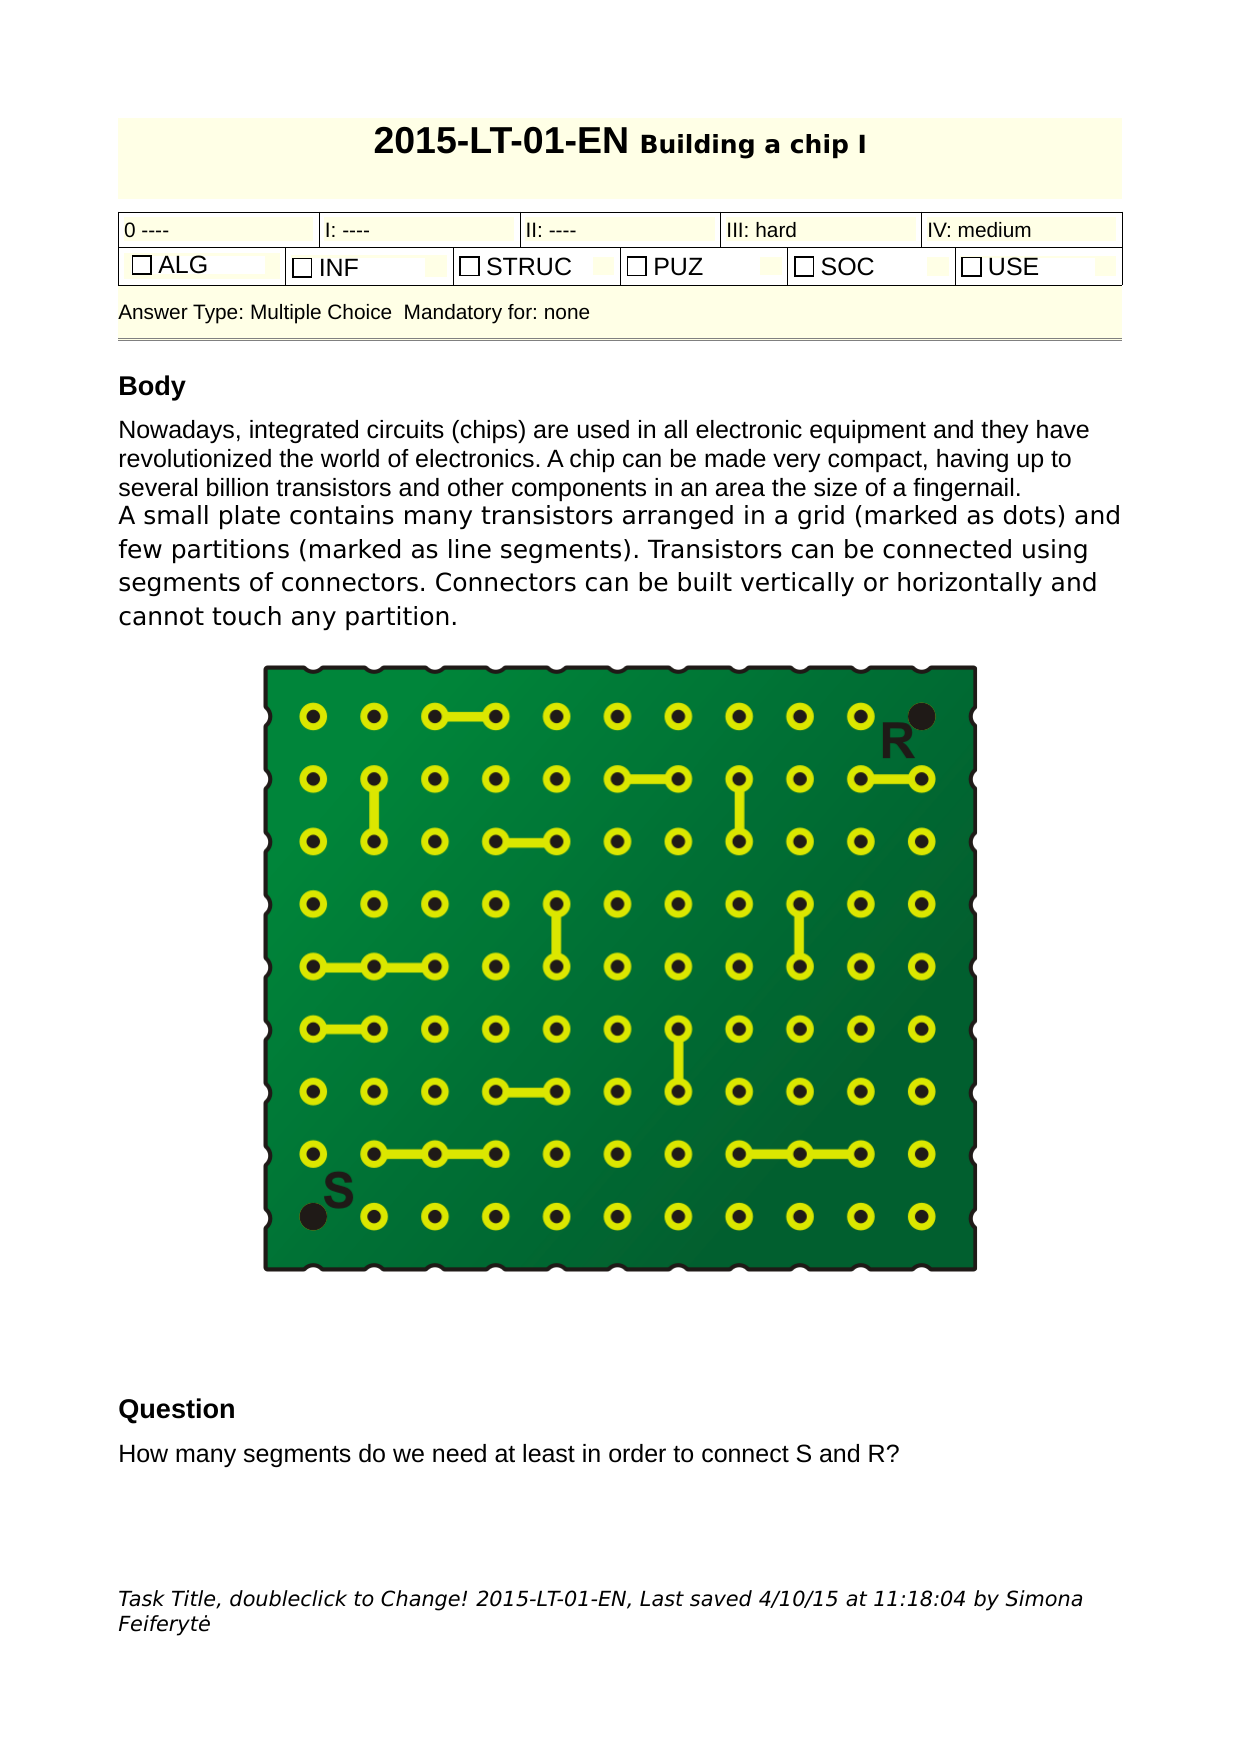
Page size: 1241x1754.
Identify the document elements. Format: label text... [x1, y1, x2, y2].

table_header [788, 248, 955, 285]
text A small plate contains many transistors arranged in a grid (marked as dots) and few partitions (marked as line segments). Transistors can be connected using segments of connectors. Connectors can be built vertically or horizontally and cannot touch any partition. [118, 502, 1122, 631]
table_header [286, 248, 453, 285]
picture [263, 665, 978, 1272]
subtitle Question [118, 1393, 1122, 1424]
table_header 0 ---- [119, 213, 319, 247]
table_header [621, 248, 787, 285]
table_header [119, 248, 285, 285]
title 2015-LT-01-EN Building a chip I [118, 118, 1122, 161]
table_header I: ---- [320, 213, 520, 247]
table_header IV: medium [922, 213, 1122, 247]
table_header II: ---- [521, 213, 720, 247]
text How many segments do we need at least in order to connect S and R? [118, 1438, 1122, 1467]
table_header [454, 248, 620, 285]
subtitle Body [118, 370, 1122, 401]
table_header III: hard [721, 213, 921, 247]
table_header [956, 248, 1122, 285]
text Nowadays, integrated circuits (chips) are used in all electronic equipment and they have revolutionized the world of electronics. A chip can be made very compact, having up to several billion transistors and other components in an area the size of a fingernail. [118, 415, 1122, 502]
text Answer Type: Multiple Choice Mandatory for: none [118, 299, 1122, 323]
